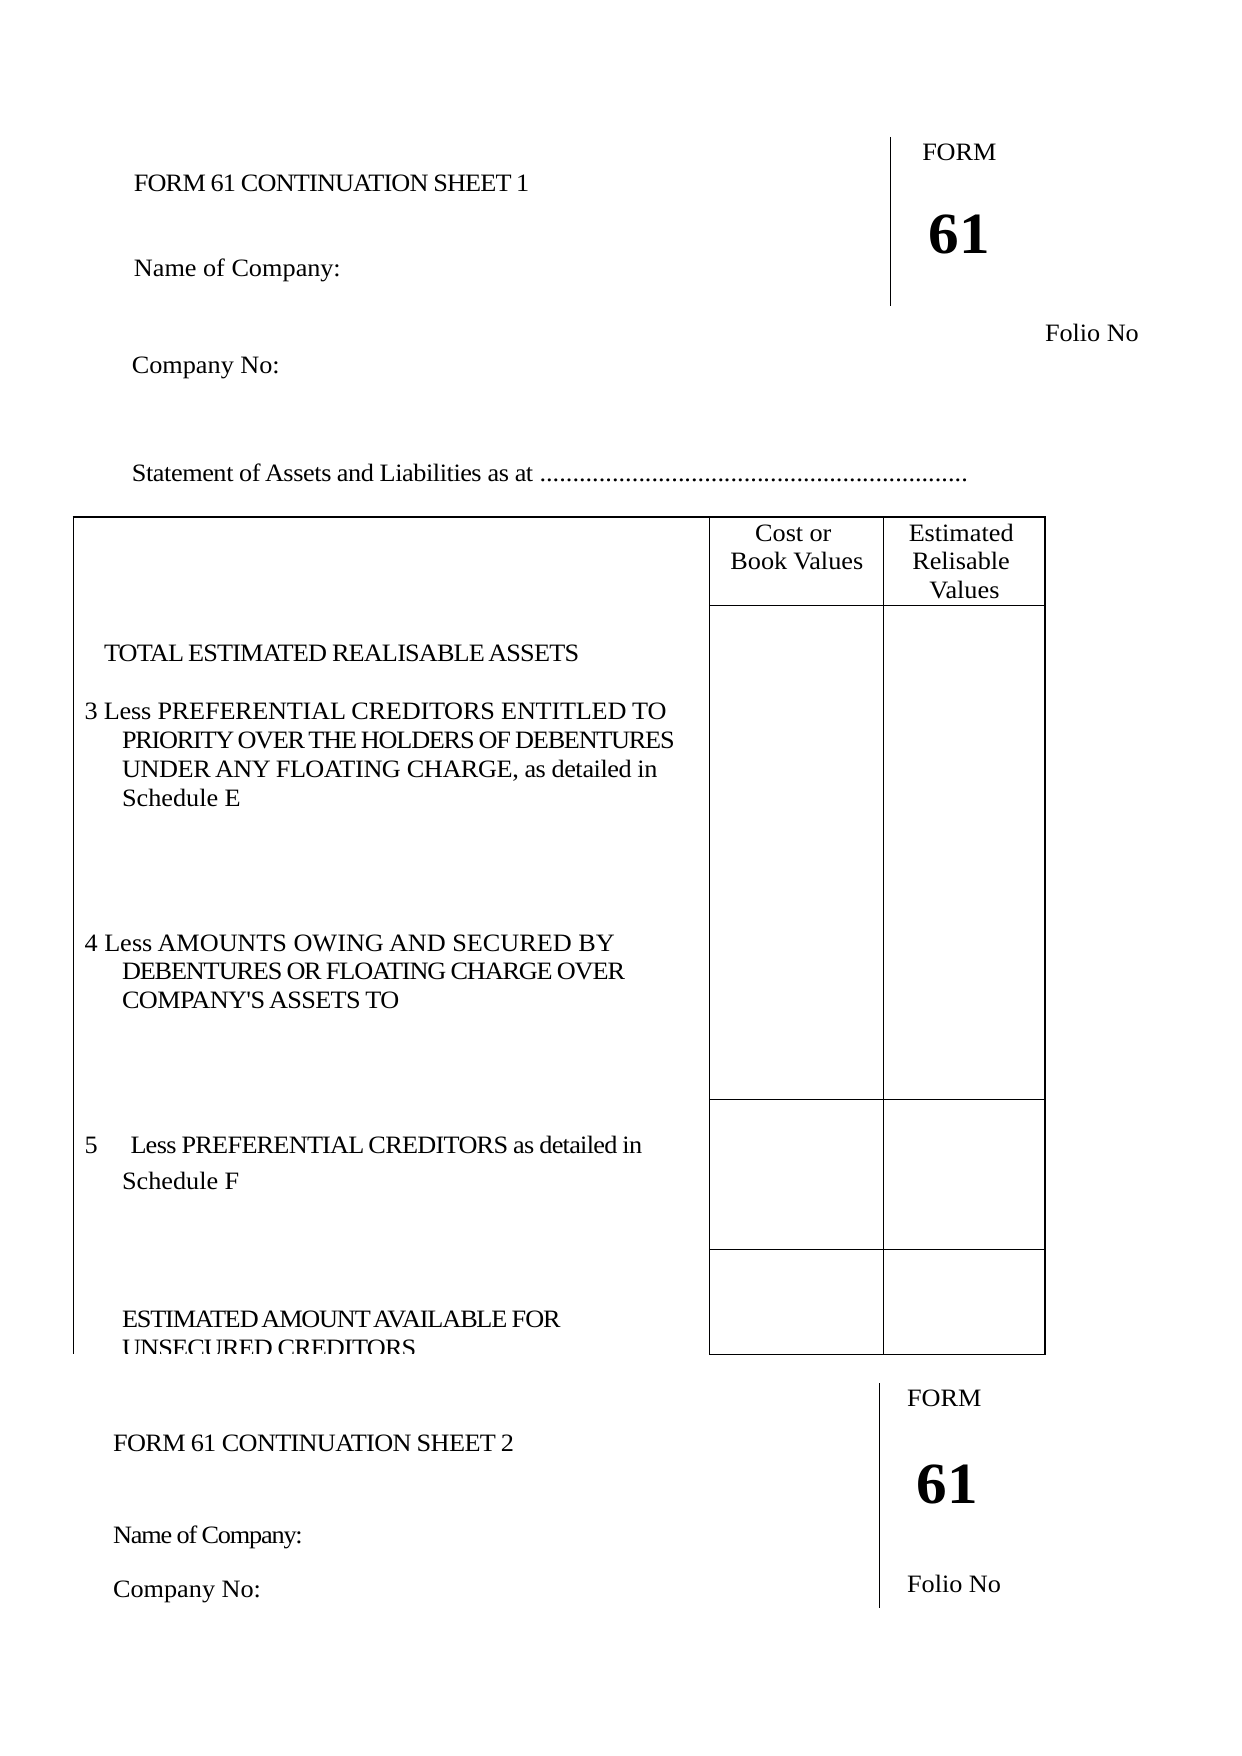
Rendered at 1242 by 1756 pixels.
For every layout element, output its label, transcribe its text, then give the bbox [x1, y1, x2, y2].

text Statement of Assets and Liabilities as at [132, 458, 1176, 486]
table_header FORM 61 CONTINUATION SHEET 1 [72, 137, 890, 228]
table_header Cost or Book Values [710, 518, 883, 604]
table_cell [710, 1250, 883, 1354]
table_header Estimated Relisable Values [884, 518, 1044, 604]
table_header FORM 61 CONTINUATION SHEET 2 Name of Company: Company No: [72, 1383, 879, 1608]
table_cell [884, 1100, 1044, 1249]
table_header FORM 61 Folio No [880, 1383, 1056, 1608]
table_header TOTAL ESTIMATED REALISABLE ASSETS 3 Less PREFERENTIAL CREDITORS ENTITLED TO PRIORITY OVER THE HOLDERS OF DEBENTURES UNDER ANY FLOATING CHARGE, as detailed in Schedule E 4 Less AMOUNTS OWING AND SECURED BY DEBENTURES OR FLOATING CHARGE OVER COMPANY'S ASSETS TO 5 Less PREFERENTIAL CREDITORS as detailed in Schedule F ESTIMATED AMOUNT AVAILABLE FOR UNSECURED CREDITORS [74, 518, 709, 1354]
table_cell [710, 606, 883, 1099]
table_cell Name of Company: [72, 228, 890, 306]
text Company No: [132, 350, 1176, 379]
table_cell [710, 1100, 883, 1249]
text Folio No [72, 318, 1139, 346]
table_cell [884, 1250, 1044, 1354]
table_cell [884, 606, 1044, 1099]
table_header FORM 61 [891, 137, 1028, 306]
